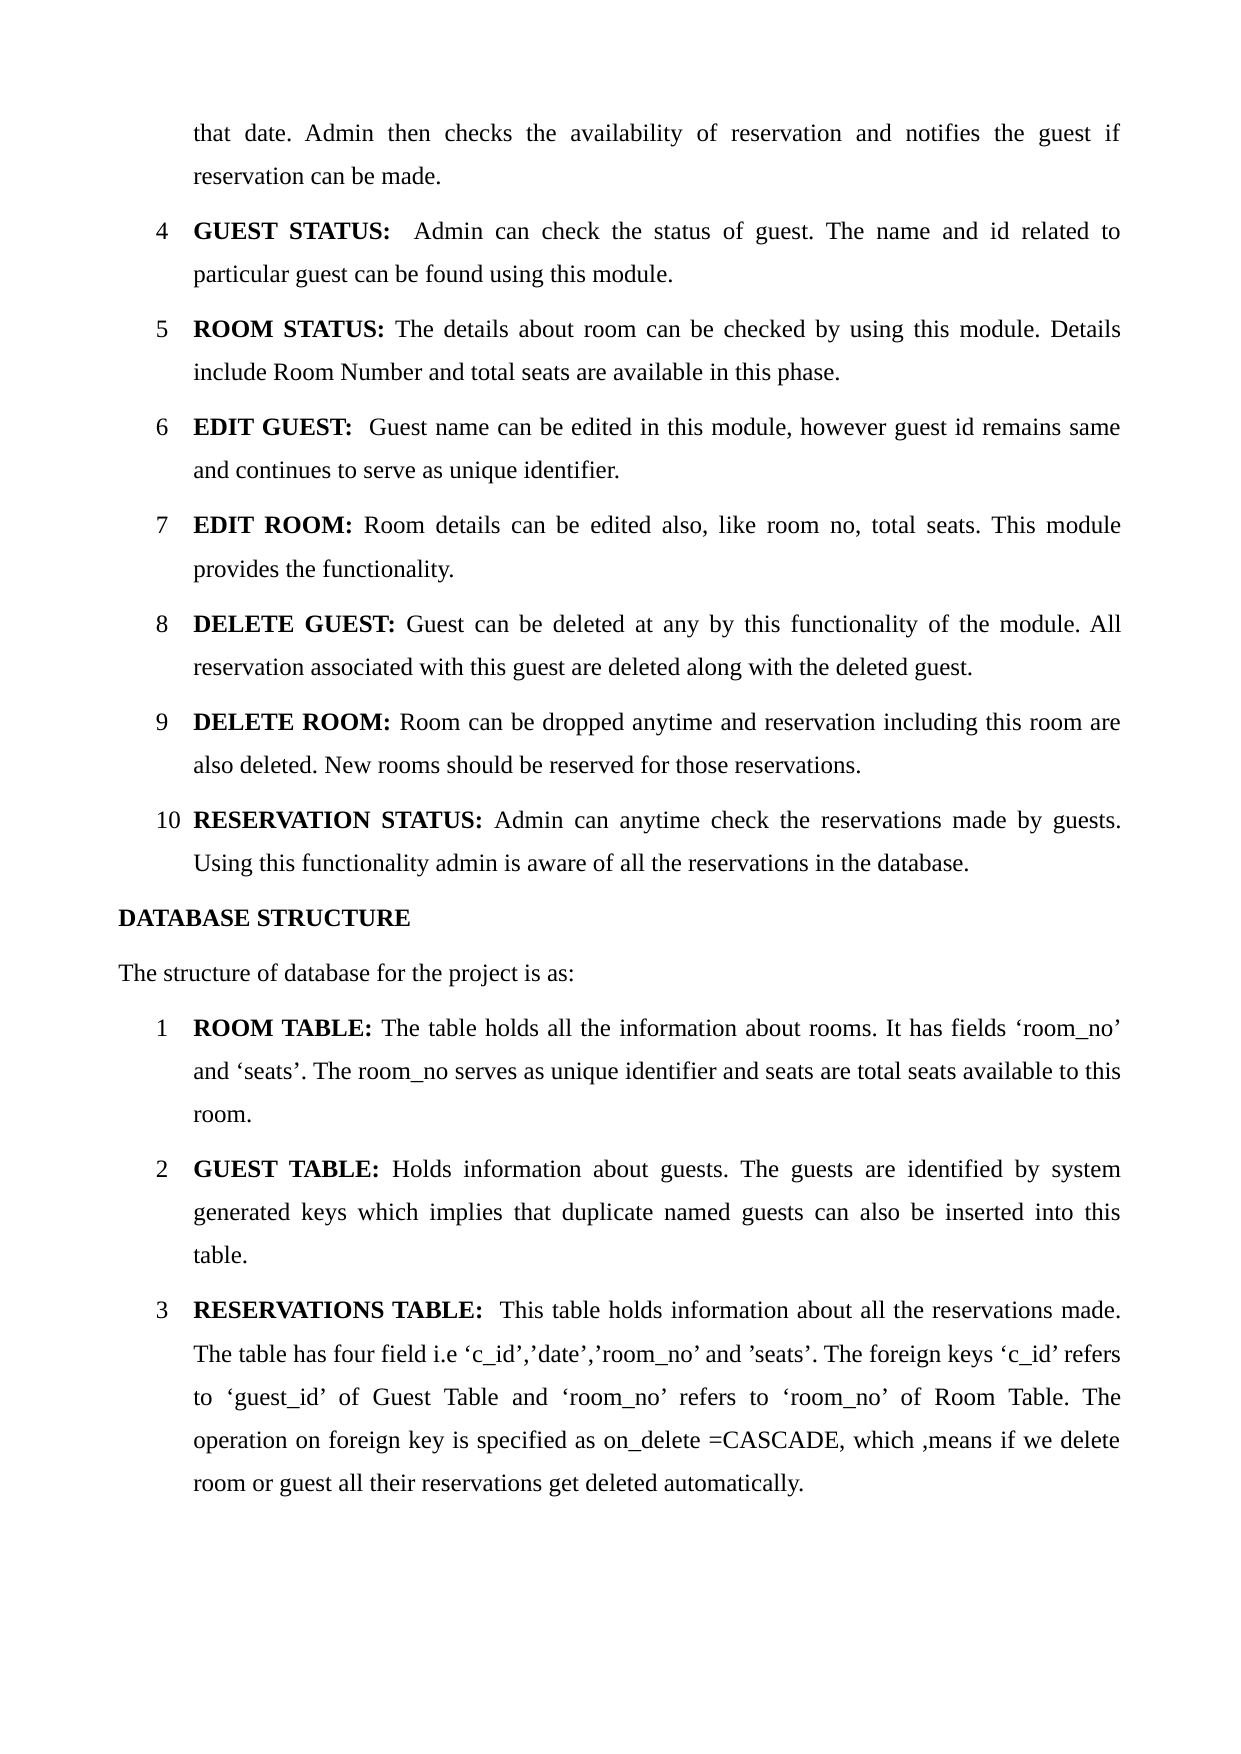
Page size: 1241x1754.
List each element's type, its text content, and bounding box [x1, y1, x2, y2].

text DATABASE STRUCTURE [118, 903, 1122, 932]
list EDIT GUEST: Guest name can be edited in this module, however guest id remains same and continues to serve as unique identifier. [156, 412, 1122, 484]
list ROOM STATUS: The details about room can be checked by using this module. Details include Room Number and total seats are available in this phase. [156, 314, 1122, 386]
list RESERVATIONS TABLE: This table holds information about all the reservations made. The table has four field i.e ‘c_id’,’date’,’room_no’ and ’seats’. The foreign keys ‘c_id’ refers to ‘guest_id’ of Guest Table and ‘room_no’ refers to ‘room_no’ of Room Table. The operation on foreign key is specified as on_delete =CASCADE, which ,means if we delete room or guest all their reservations get deleted automatically. [156, 1296, 1122, 1497]
list EDIT ROOM: Room details can be edited also, like room no, total seats. This module provides the functionality. [156, 511, 1122, 582]
list that date. Admin then checks the availability of reservation and notifies the guest if reservation can be made. [156, 118, 1122, 190]
list GUEST TABLE: Holds information about guests. The guests are identified by system generated keys which implies that duplicate named guests can also be inserted into this table. [156, 1154, 1122, 1269]
list ROOM TABLE: The table holds all the information about rooms. It has fields ‘room_no’ and ‘seats’. The room_no serves as unique identifier and seats are total seats available to this room. [156, 1013, 1122, 1128]
list DELETE GUEST: Guest can be deleted at any by this functionality of the module. All reservation associated with this guest are deleted along with the deleted guest. [156, 609, 1122, 681]
list GUEST STATUS: Admin can check the status of guest. The name and id related to particular guest can be found using this module. [156, 216, 1122, 288]
text The structure of database for the project is as: [118, 958, 1122, 987]
list RESERVATION STATUS: Admin can anytime check the reservations made by guests. Using this functionality admin is aware of all the reservations in the database. [156, 805, 1122, 877]
list DELETE ROOM: Room can be dropped anytime and reservation including this room are also deleted. New rooms should be reserved for those reservations. [156, 707, 1122, 779]
